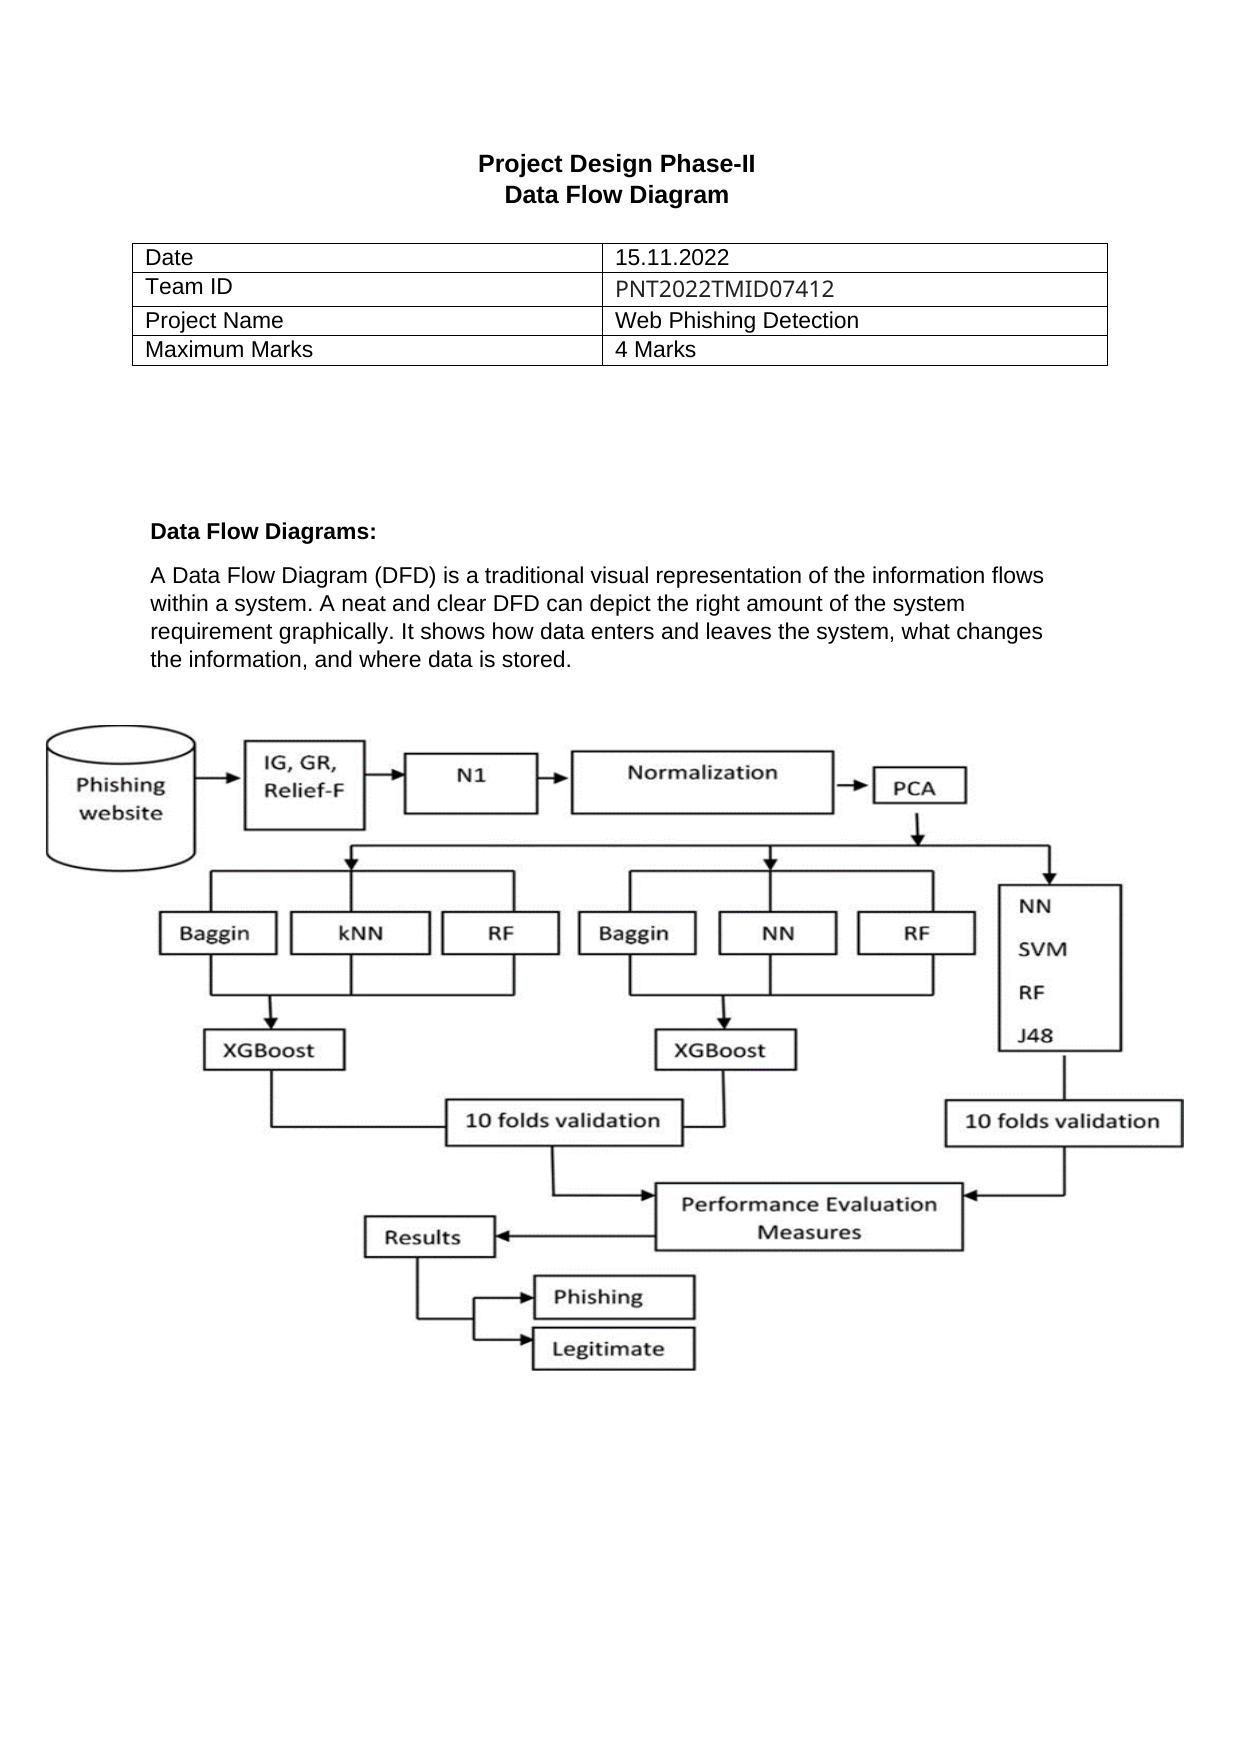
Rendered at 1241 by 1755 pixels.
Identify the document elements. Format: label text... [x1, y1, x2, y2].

table_cell Web Phishing Detection [603, 307, 1107, 335]
table_cell PNT2022TMID07412 [603, 273, 1107, 306]
text Data Flow Diagram [160, 180, 1081, 209]
table_header Date [133, 244, 602, 272]
table_cell Maximum Marks [133, 336, 602, 364]
table_cell Project Name [133, 307, 602, 335]
text Data Flow Diagrams: [150, 518, 1081, 544]
text A Data Flow Diagram (DFD) is a traditional visual representation of the information flows within a system. A neat and clear DFD can depict the right amount of the system requirement graphically. It shows how data enters and leaves the system, what changes the information, and where data is stored. [150, 562, 1081, 672]
text Project Design Phase-II [160, 149, 1081, 178]
table_header 15.11.2022 [603, 244, 1107, 272]
table_cell Team ID [133, 273, 602, 306]
table_cell 4 Marks [603, 336, 1107, 364]
